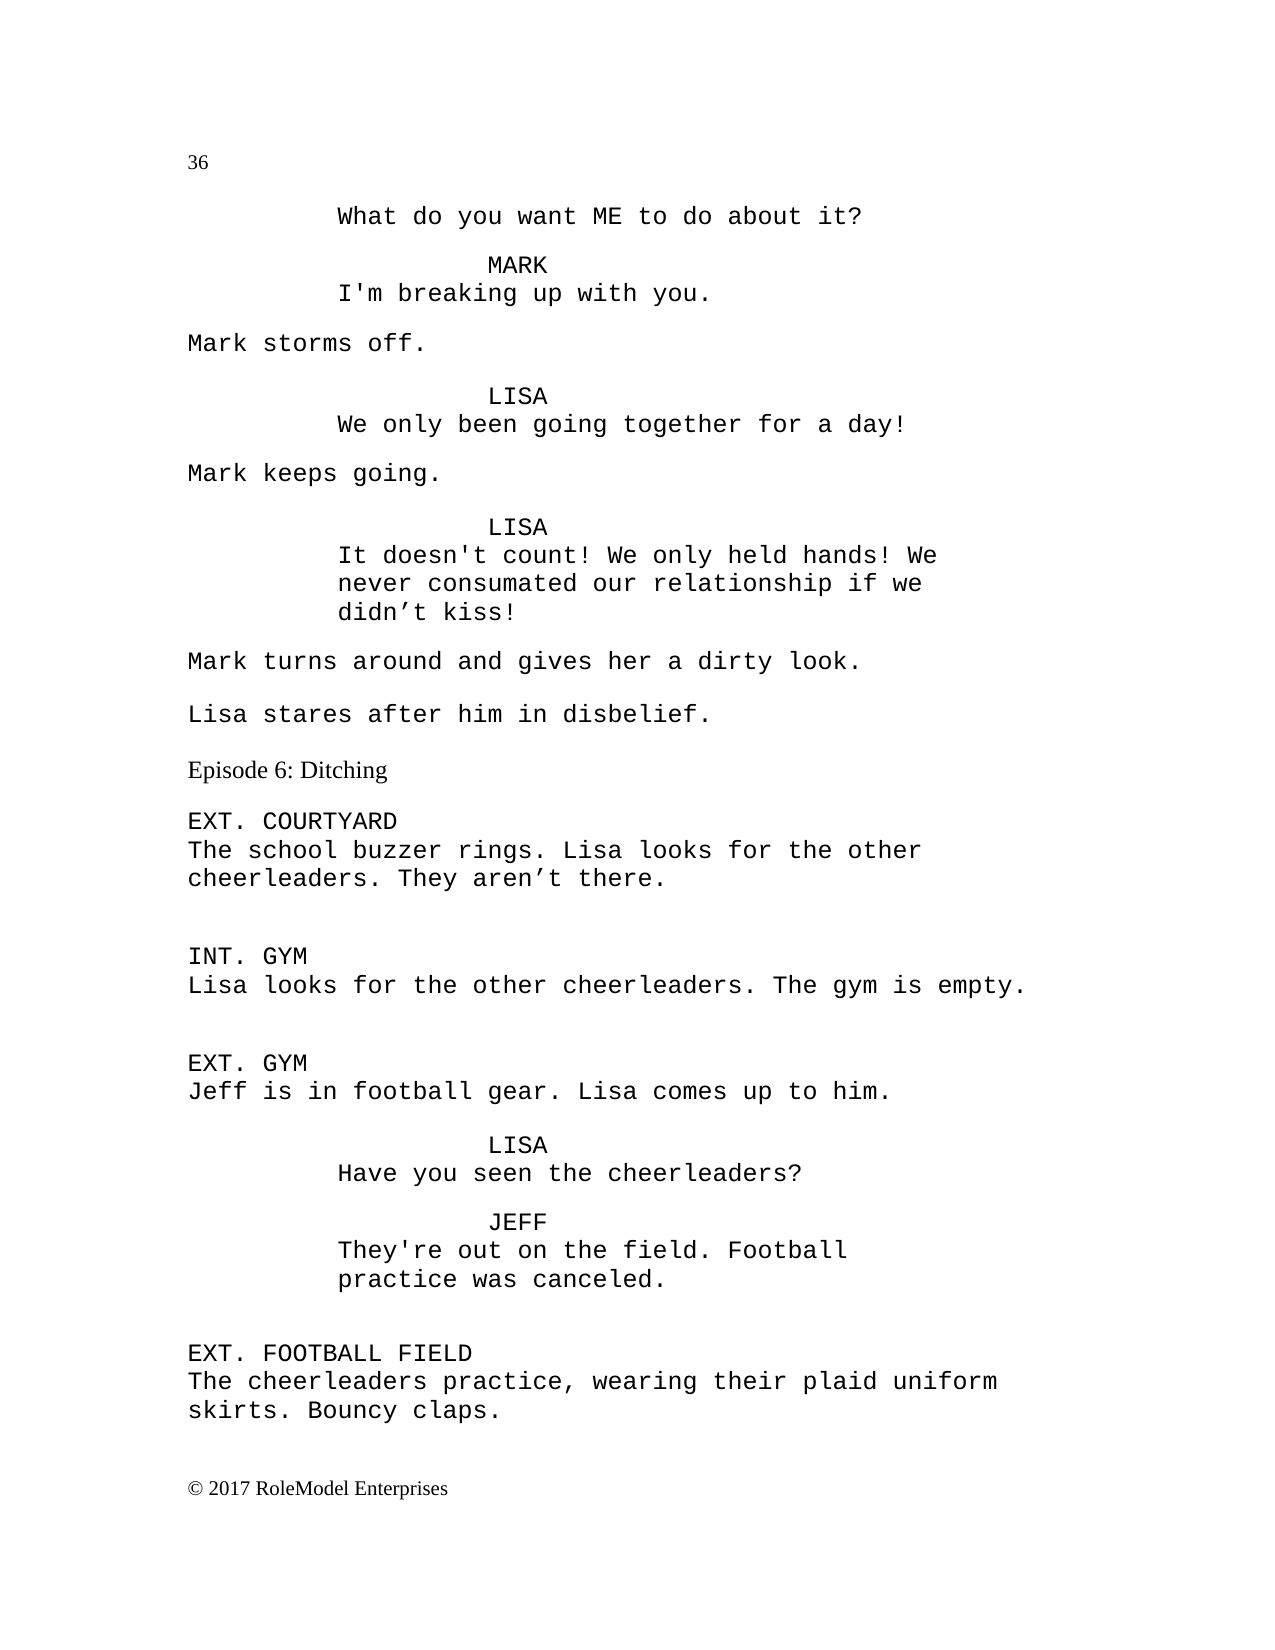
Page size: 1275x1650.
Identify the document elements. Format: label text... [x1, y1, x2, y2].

text Mark turns around and gives her a dirty look. [187, 648, 1087, 677]
subtitle EXT. FOOTBALL FIELD [187, 1341, 1087, 1369]
text Jeff is in football gear. Lisa comes up to him. [187, 1079, 1087, 1107]
text They're out on the field. Football practice was canceled. [337, 1238, 937, 1295]
text What do you want ME to do about it? [337, 203, 937, 232]
text JEFF [187, 1210, 1087, 1238]
text Have you seen the cheerleaders? [337, 1161, 937, 1189]
subtitle EXT. COURTYARD [187, 809, 1087, 837]
subtitle EXT. GYM [187, 1051, 1087, 1079]
text LISA [187, 1132, 1087, 1161]
text MARK [187, 253, 1087, 281]
subtitle Episode 6: Ditching [187, 755, 1087, 784]
text LISA [187, 514, 1087, 543]
text The school buzzer rings. Lisa looks for the other cheerleaders. They aren’t there. [187, 837, 1087, 894]
text Lisa stares after him in disbelief. [187, 702, 1087, 730]
text The cheerleaders practice, wearing their plaid uniform skirts. Bouncy claps. [187, 1369, 1087, 1426]
subtitle INT. GYM [187, 944, 1087, 972]
text I'm breaking up with you. [337, 281, 937, 309]
text Mark storms off. [187, 330, 1087, 358]
text Mark keeps going. [187, 461, 1087, 489]
text Lisa looks for the other cheerleaders. The gym is empty. [187, 972, 1087, 1001]
text We only been going together for a day! [337, 412, 937, 440]
text It doesn't count! We only held hands! We never consumated our relationship if we didn’t kiss! [337, 543, 937, 628]
text LISA [187, 383, 1087, 412]
